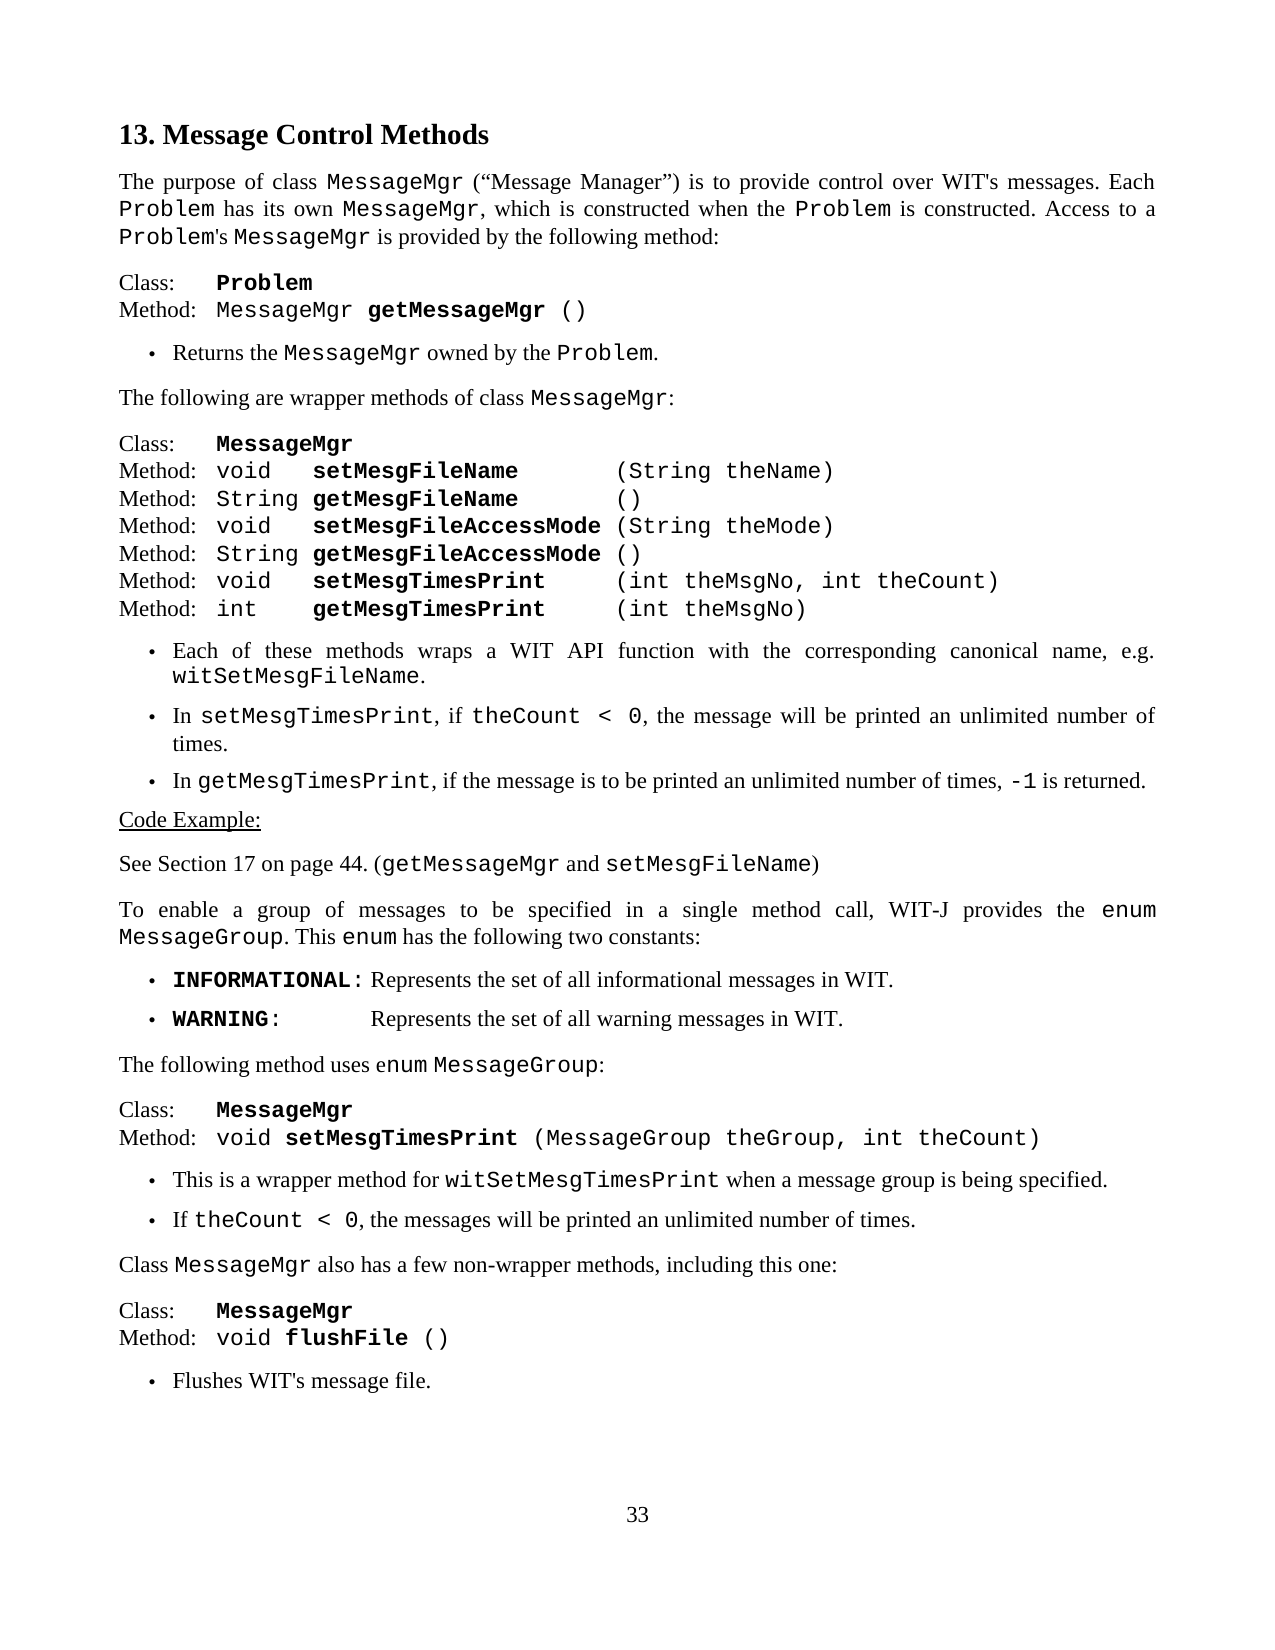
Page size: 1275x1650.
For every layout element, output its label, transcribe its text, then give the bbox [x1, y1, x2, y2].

text Class: Problem [118, 269, 1156, 297]
subtitle Message Control Methods [118, 118, 1156, 151]
text The following method uses enum MessageGroup: [118, 1051, 1156, 1079]
list Flushes WIT's message file. [118, 1367, 1156, 1393]
text Method: void setMesgTimesPrint (MessageGroup theGroup, int theCount) [118, 1124, 1156, 1152]
text Method: String getMesgFileName () [118, 485, 1156, 513]
text Class: MessageMgr [118, 430, 1156, 458]
text Method: String getMesgFileAccessMode () [118, 540, 1156, 568]
text Method: void flushFile () [118, 1325, 1156, 1352]
text The purpose of class MessageMgr (“Message Manager”) is to provide control over WIT's messages. Each Problem has its own MessageMgr, which is constructed when the Problem is constructed. Access to a Problem's MessageMgr is provided by the following method: [118, 169, 1156, 251]
list Returns the MessageMgr owned by the Problem. [118, 339, 1156, 367]
list This is a wrapper method for witSetMesgTimesPrint when a message group is being specified. [118, 1167, 1156, 1194]
list If theCount < 0, the messages will be printed an unlimited number of times. [118, 1206, 1156, 1234]
text Method: int getMesgTimesPrint (int theMsgNo) [118, 595, 1156, 623]
text Class: MessageMgr [118, 1097, 1156, 1124]
text To enable a group of messages to be specified in a single method call, WIT-J provides the enum MessageGroup. This enum has the following two constants: [118, 896, 1156, 951]
text Class: MessageMgr [118, 1297, 1156, 1325]
text Method: void setMesgTimesPrint (int theMsgNo, int theCount) [118, 568, 1156, 595]
text Code Example: [118, 807, 1156, 833]
text Method: void setMesgFileAccessMode (String theMode) [118, 513, 1156, 540]
text Method: void setMesgFileName (String theName) [118, 458, 1156, 485]
list In setMesgTimesPrint, if theCount < 0, the message will be printed an unlimited number of times. [118, 703, 1156, 756]
list INFORMATIONAL: Represents the set of all informational messages in WIT. [118, 966, 1156, 994]
text Class MessageMgr also has a few non-wrapper methods, including this one: [118, 1252, 1156, 1279]
text See Section 17 on page 41. (getMessageMgr and setMesgFileName) [118, 851, 1156, 878]
list Each of these methods wraps a WIT API function with the corresponding canonical name, e.g. witSetMesgFileName. [118, 638, 1156, 691]
text The following are wrapper methods of class MessageMgr: [118, 385, 1156, 412]
list WARNING: Represents the set of all warning messages in WIT. [118, 1006, 1156, 1033]
list In getMesgTimesPrint, if the message is to be printed an unlimited number of times, -1 is returned. [118, 768, 1156, 795]
text Method: MessageMgr getMessageMgr () [118, 297, 1156, 324]
